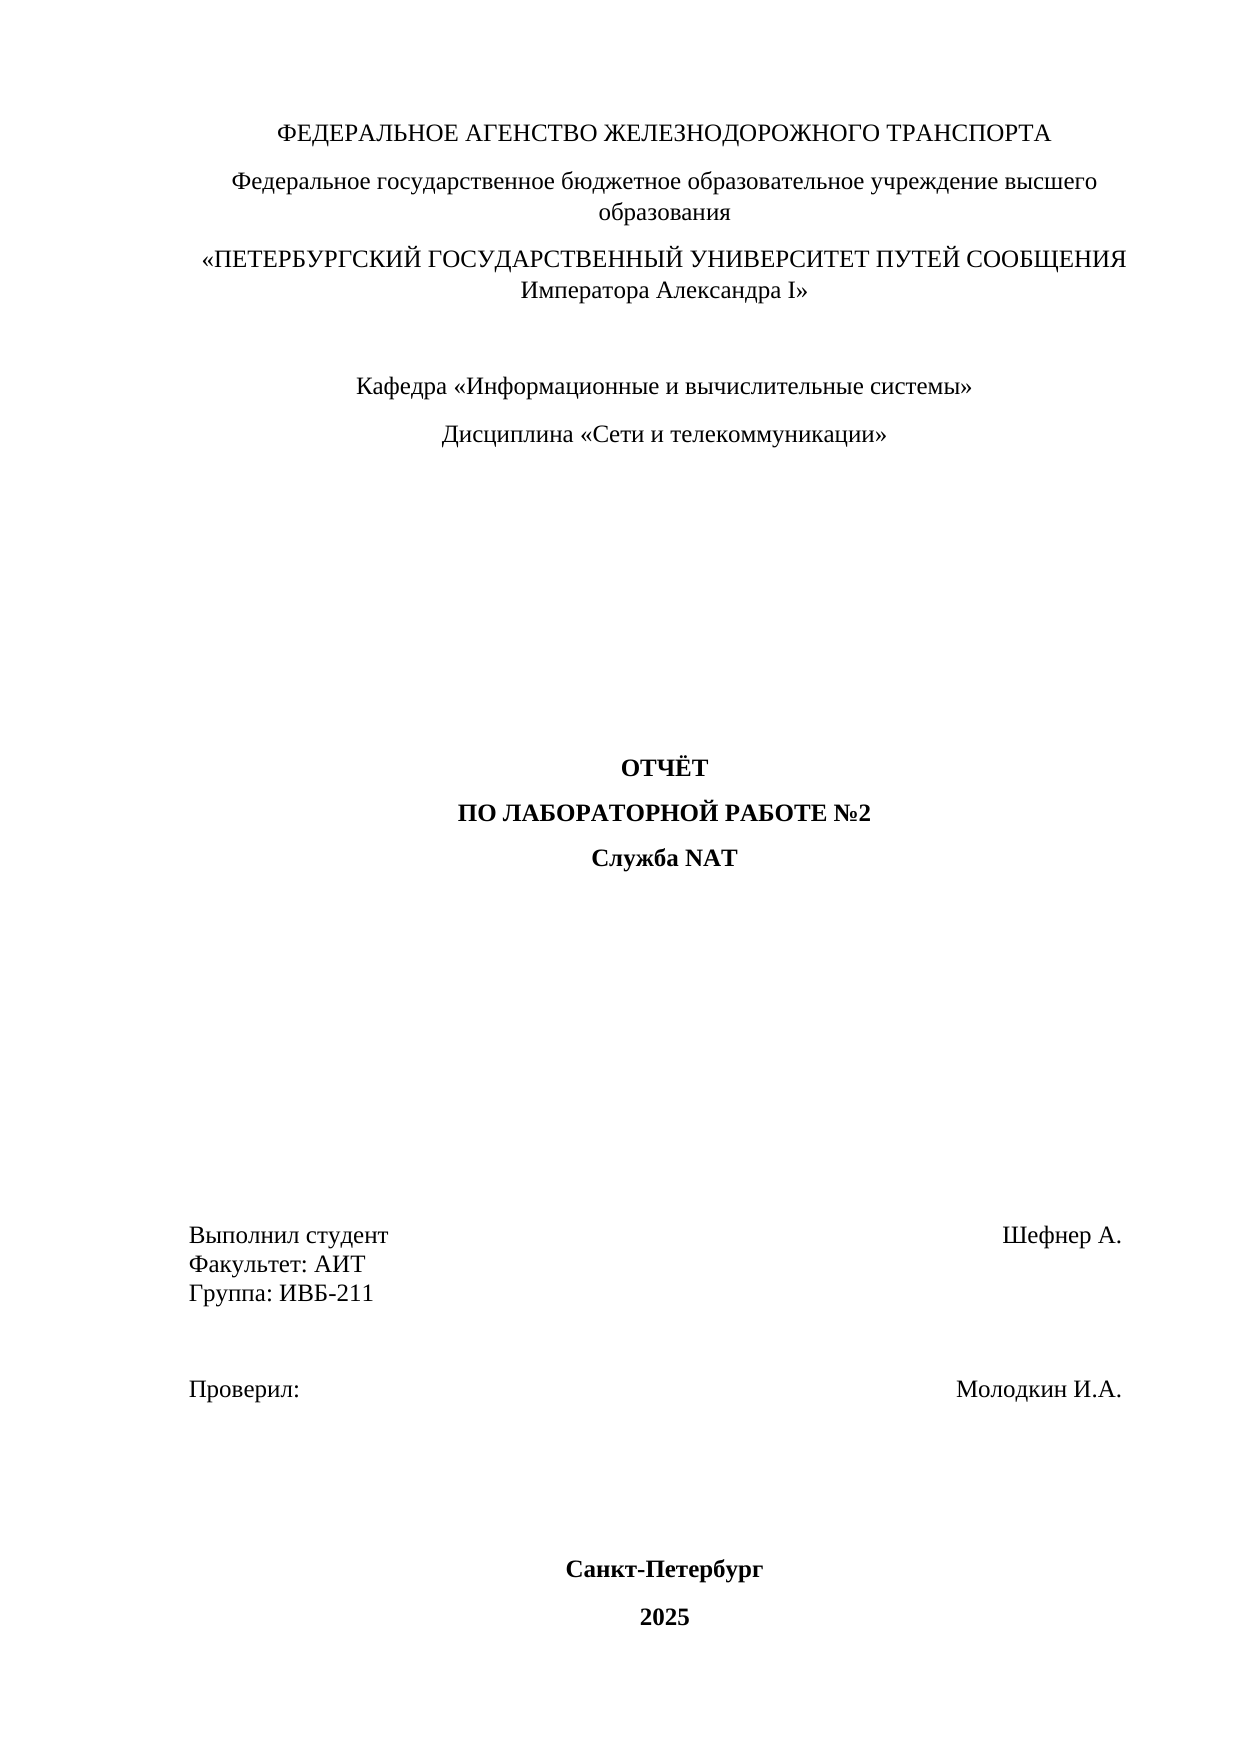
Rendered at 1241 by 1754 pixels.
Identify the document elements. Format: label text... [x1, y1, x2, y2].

text ОТЧЁТ [177, 753, 1152, 781]
text Служба NAT [177, 843, 1152, 872]
table_header Выполнил студент Факультет: АИТ Группа: ИВБ-211 [177, 1221, 655, 1374]
text 2025 [177, 1602, 1152, 1631]
text ПО ЛАБОРАТОРНОЙ РАБОТЕ №2 [177, 798, 1152, 827]
table_cell Молодкин И.А. [655, 1374, 1133, 1411]
table_header Шефнер А. [655, 1221, 1133, 1374]
text ФЕДЕРАЛЬНОЕ АГЕНСТВО ЖЕЛЕЗНОДОРОЖНОГО ТРАНСПОРТА [177, 118, 1152, 147]
text Кафедра «Информационные и вычислительные системы» [177, 371, 1152, 400]
text Федеральное государственное бюджетное образовательное учреждение высшего образования [177, 166, 1152, 226]
text «ПЕТЕРБУРГСКИЙ ГОСУДАРСТВЕННЫЙ УНИВЕРСИТЕТ ПУТЕЙ СООБЩЕНИЯ Императора Александра I» [177, 244, 1152, 304]
text Дисциплина «Сети и телекоммуникации» [177, 419, 1152, 447]
table_cell Проверил: [177, 1374, 655, 1411]
text Санкт-Петербург [177, 1554, 1152, 1583]
